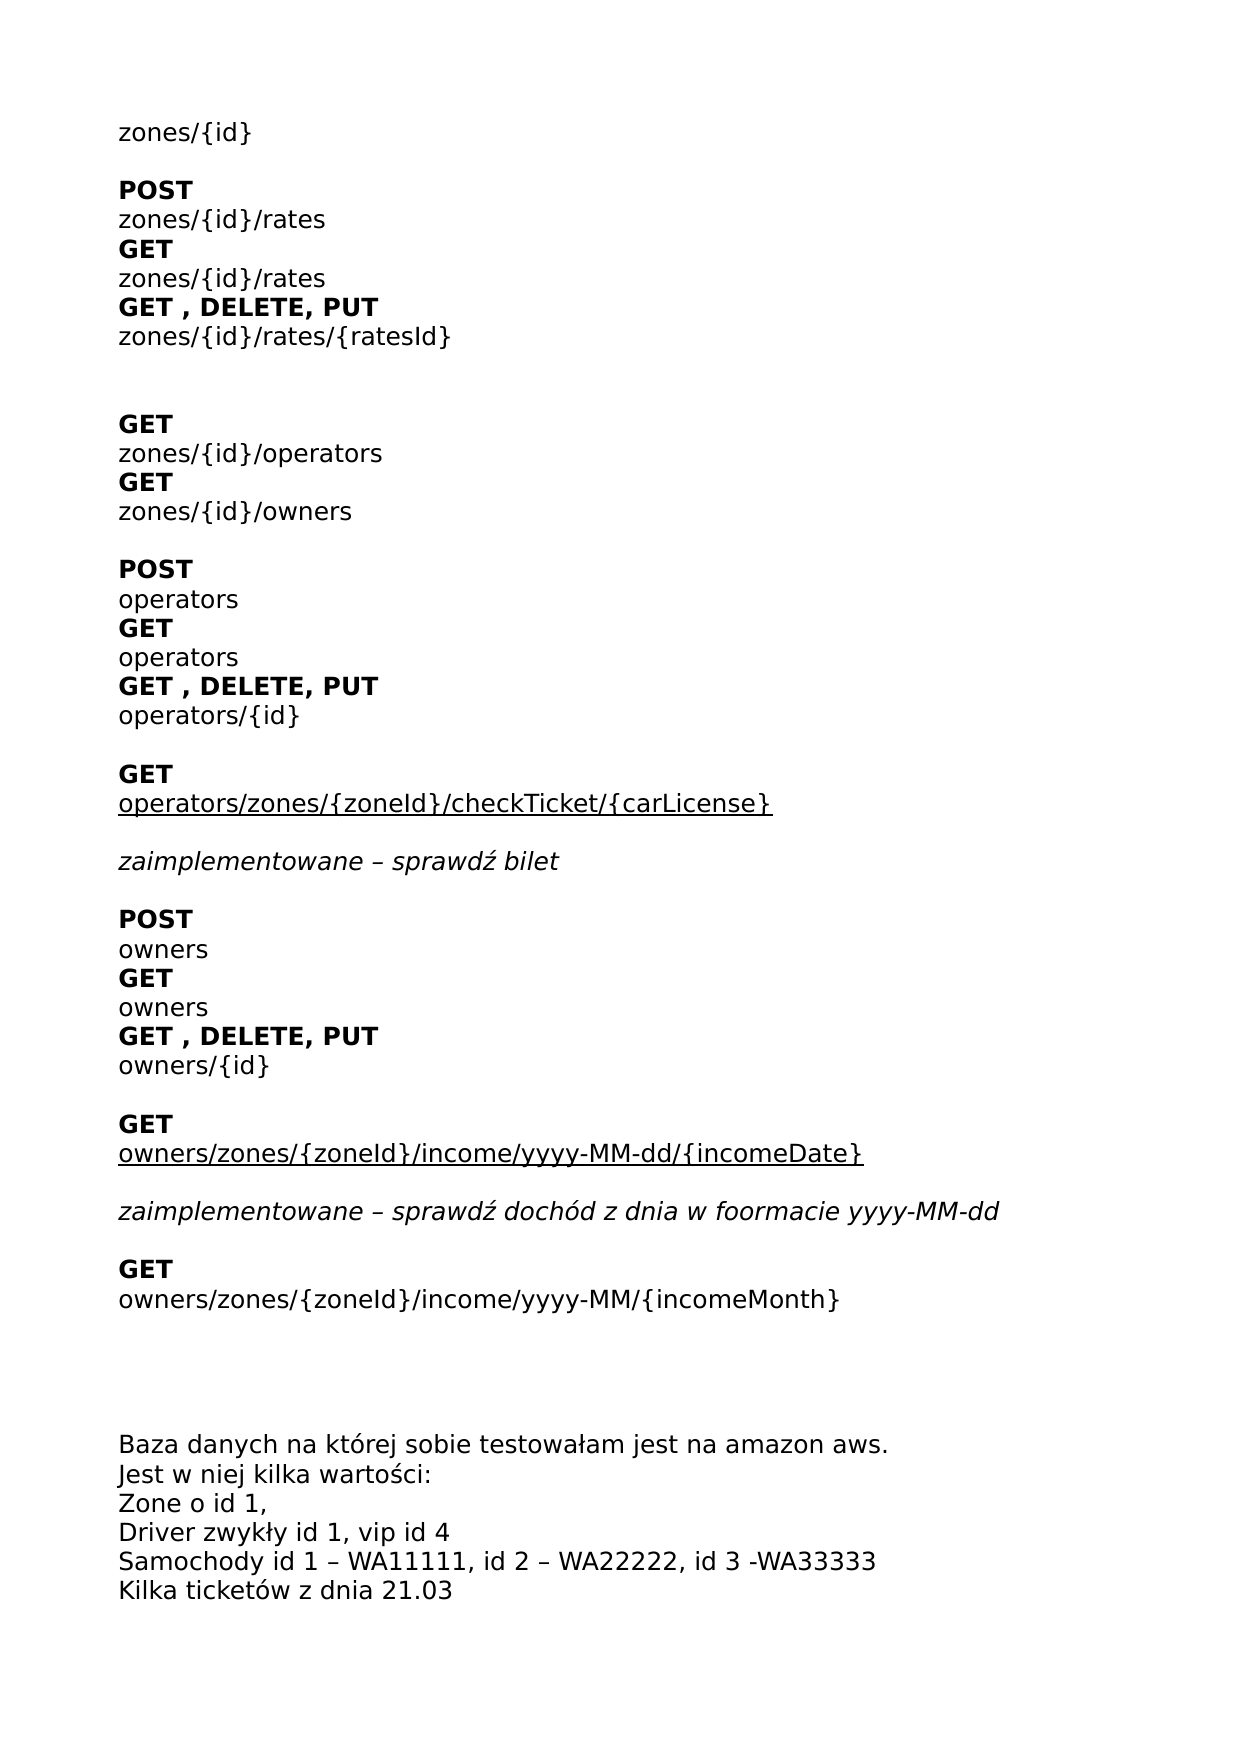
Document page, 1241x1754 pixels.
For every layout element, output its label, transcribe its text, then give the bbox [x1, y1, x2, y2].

text operators [118, 643, 1122, 672]
text GET , DELETE, PUT [118, 293, 1122, 322]
text Driver zwykły id 1, vip id 4 [118, 1518, 1122, 1547]
text Kilka ticketów z dnia 21.03 [118, 1576, 1122, 1606]
text Baza danych na której sobie testowałam jest na amazon aws. [118, 1431, 1122, 1460]
text owners/zones/{zoneId}/income/yyyy-MM/{incomeMonth} [118, 1285, 1122, 1314]
text POST [118, 176, 1122, 206]
text GET [118, 410, 1122, 439]
text GET [118, 1110, 1122, 1139]
text zaimplementowane – sprawdź bilet [118, 847, 1122, 876]
text owners/{id} [118, 1051, 1122, 1081]
text operators/zones/{zoneId}/checkTicket/{carLicense} [118, 789, 1122, 818]
text GET [118, 760, 1122, 789]
text operators [118, 585, 1122, 614]
text GET [118, 1256, 1122, 1285]
text GET , DELETE, PUT [118, 1022, 1122, 1051]
text POST [118, 906, 1122, 935]
text owners [118, 935, 1122, 964]
text Samochody id 1 – WA11111, id 2 – WA22222, id 3 -WA33333 [118, 1547, 1122, 1576]
text zones/{id}/owners [118, 497, 1122, 526]
text zones/{id}/rates [118, 264, 1122, 293]
text GET [118, 468, 1122, 497]
text POST [118, 556, 1122, 585]
text owners/zones/{zoneId}/income/yyyy-MM-dd/{incomeDate} [118, 1139, 1122, 1168]
text zaimplementowane – sprawdź dochód z dnia w foormacie yyyy-MM-dd [118, 1197, 1122, 1226]
text Jest w niej kilka wartości: [118, 1460, 1122, 1489]
text zones/{id}/rates/{ratesId} [118, 322, 1122, 351]
text GET [118, 614, 1122, 643]
text zones/{id} [118, 118, 1122, 147]
text owners [118, 993, 1122, 1022]
text zones/{id}/operators [118, 439, 1122, 468]
text GET , DELETE, PUT [118, 672, 1122, 701]
text Zone o id 1, [118, 1489, 1122, 1518]
text GET [118, 235, 1122, 264]
text GET [118, 964, 1122, 993]
text zones/{id}/rates [118, 206, 1122, 235]
text operators/{id} [118, 701, 1122, 731]
